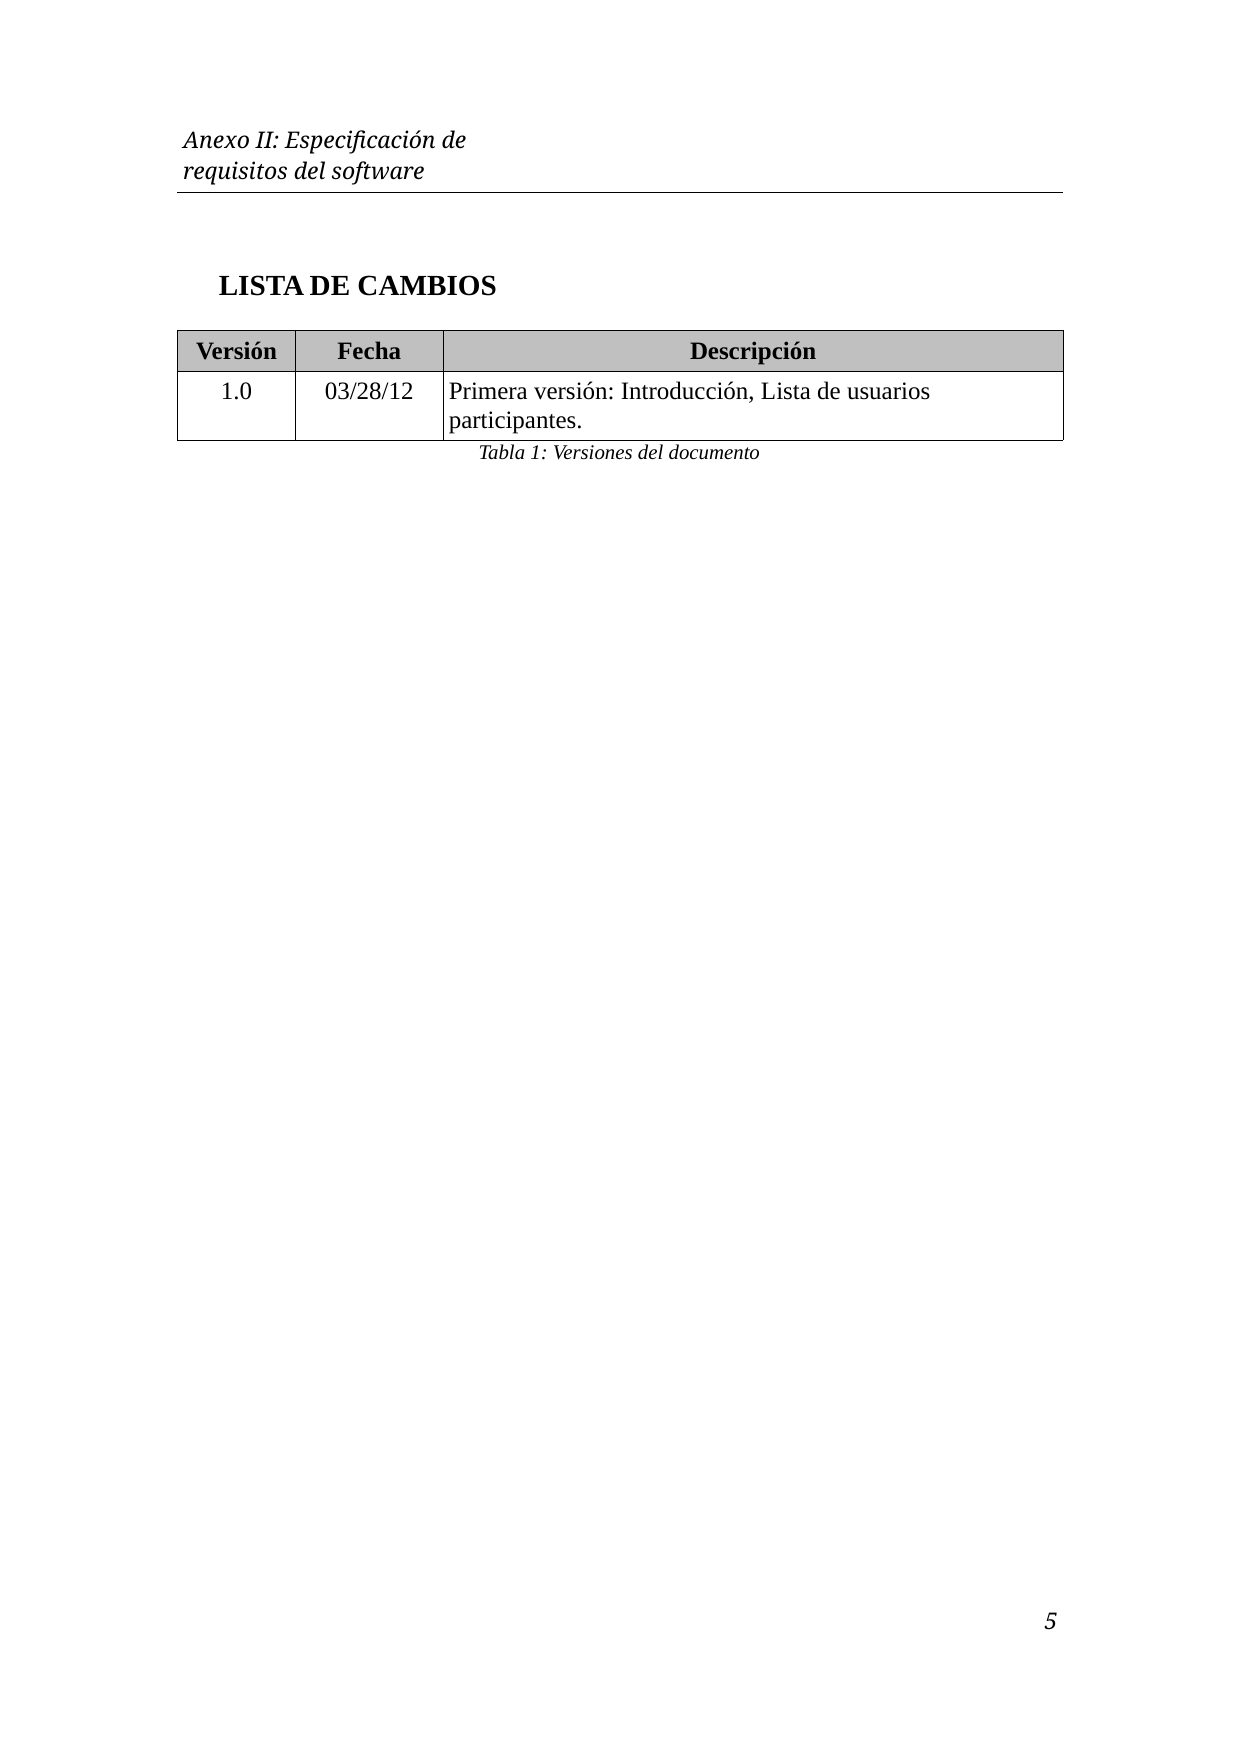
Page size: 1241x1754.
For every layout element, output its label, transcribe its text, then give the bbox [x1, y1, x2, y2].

text Lista de cambios [218, 268, 1063, 302]
table_header Descripción [444, 331, 1063, 371]
table_cell 28/03/12 [296, 372, 443, 440]
text Tabla 1: Versiones del documento [177, 441, 1063, 464]
table_header Versión [178, 331, 295, 371]
table_cell Primera versión: Introducción, Lista de usuarios participantes. [444, 372, 1063, 440]
table_cell 1.0 [178, 372, 295, 440]
table_header Fecha [296, 331, 443, 371]
